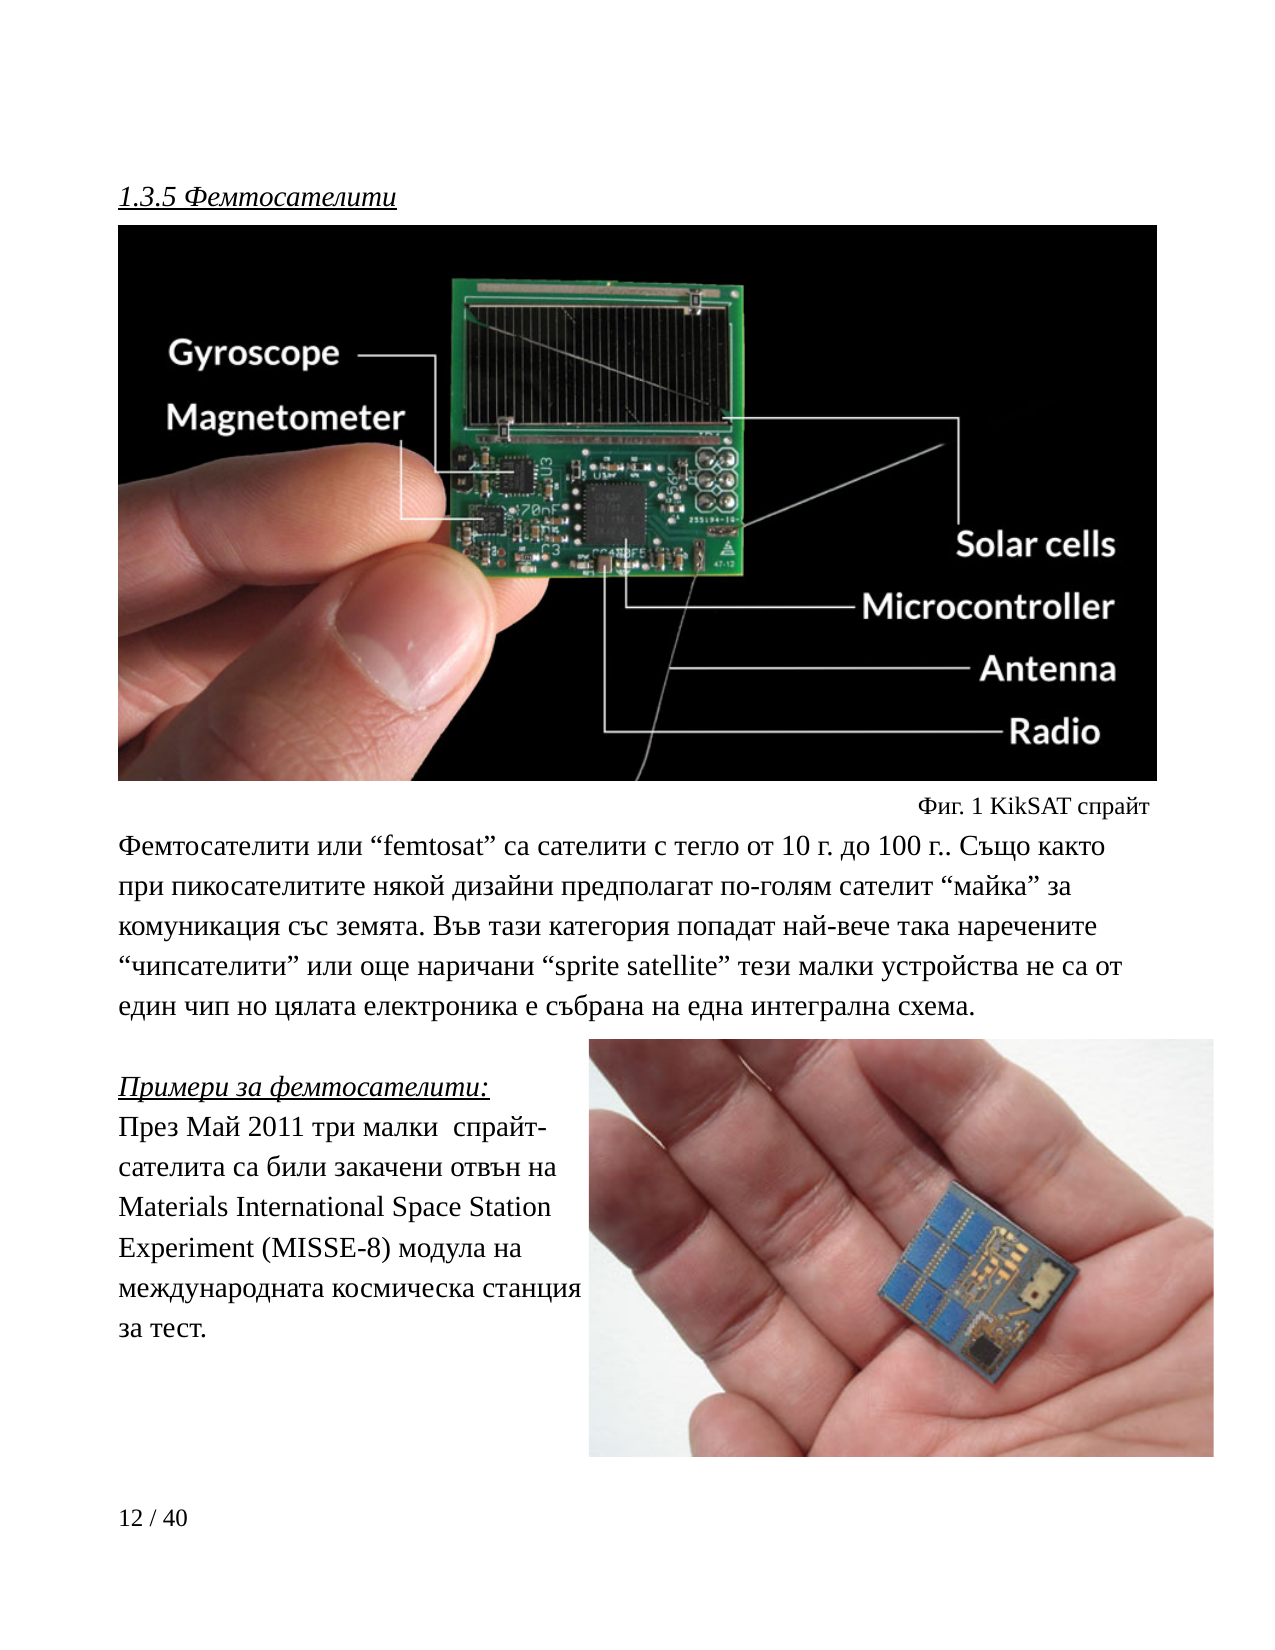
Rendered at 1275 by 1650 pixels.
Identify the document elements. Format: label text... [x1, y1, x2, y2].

subtitle 1.3.5 Фемтосателити [118, 179, 1157, 213]
picture [588, 1039, 1214, 1457]
picture [118, 225, 1157, 781]
text Примери за фемтосателити: [118, 1069, 588, 1102]
text Фиг. 1 KikSAT спрайт [118, 781, 1157, 821]
text Фемтосателити или “femtosat” са сателити с тегло от 10 г. до 100 г.. Също както при пикосателитите някой дизайни предполагат по-голям сателит “майка” за комуникация със земята. Във тази категория попадат най-вече така наречените “чипсателити” или още наричани “sprite satellite” тези малки устройства не са от един чип но цялата електроника е събрана на една интегрална схема. [118, 828, 1157, 1022]
text През Май 2011 три малки спрайт-сателита са били закачени отвън на Materials International Space Station Experiment (MISSE-8) модула на международната космическа станция за тест. [118, 1109, 588, 1344]
